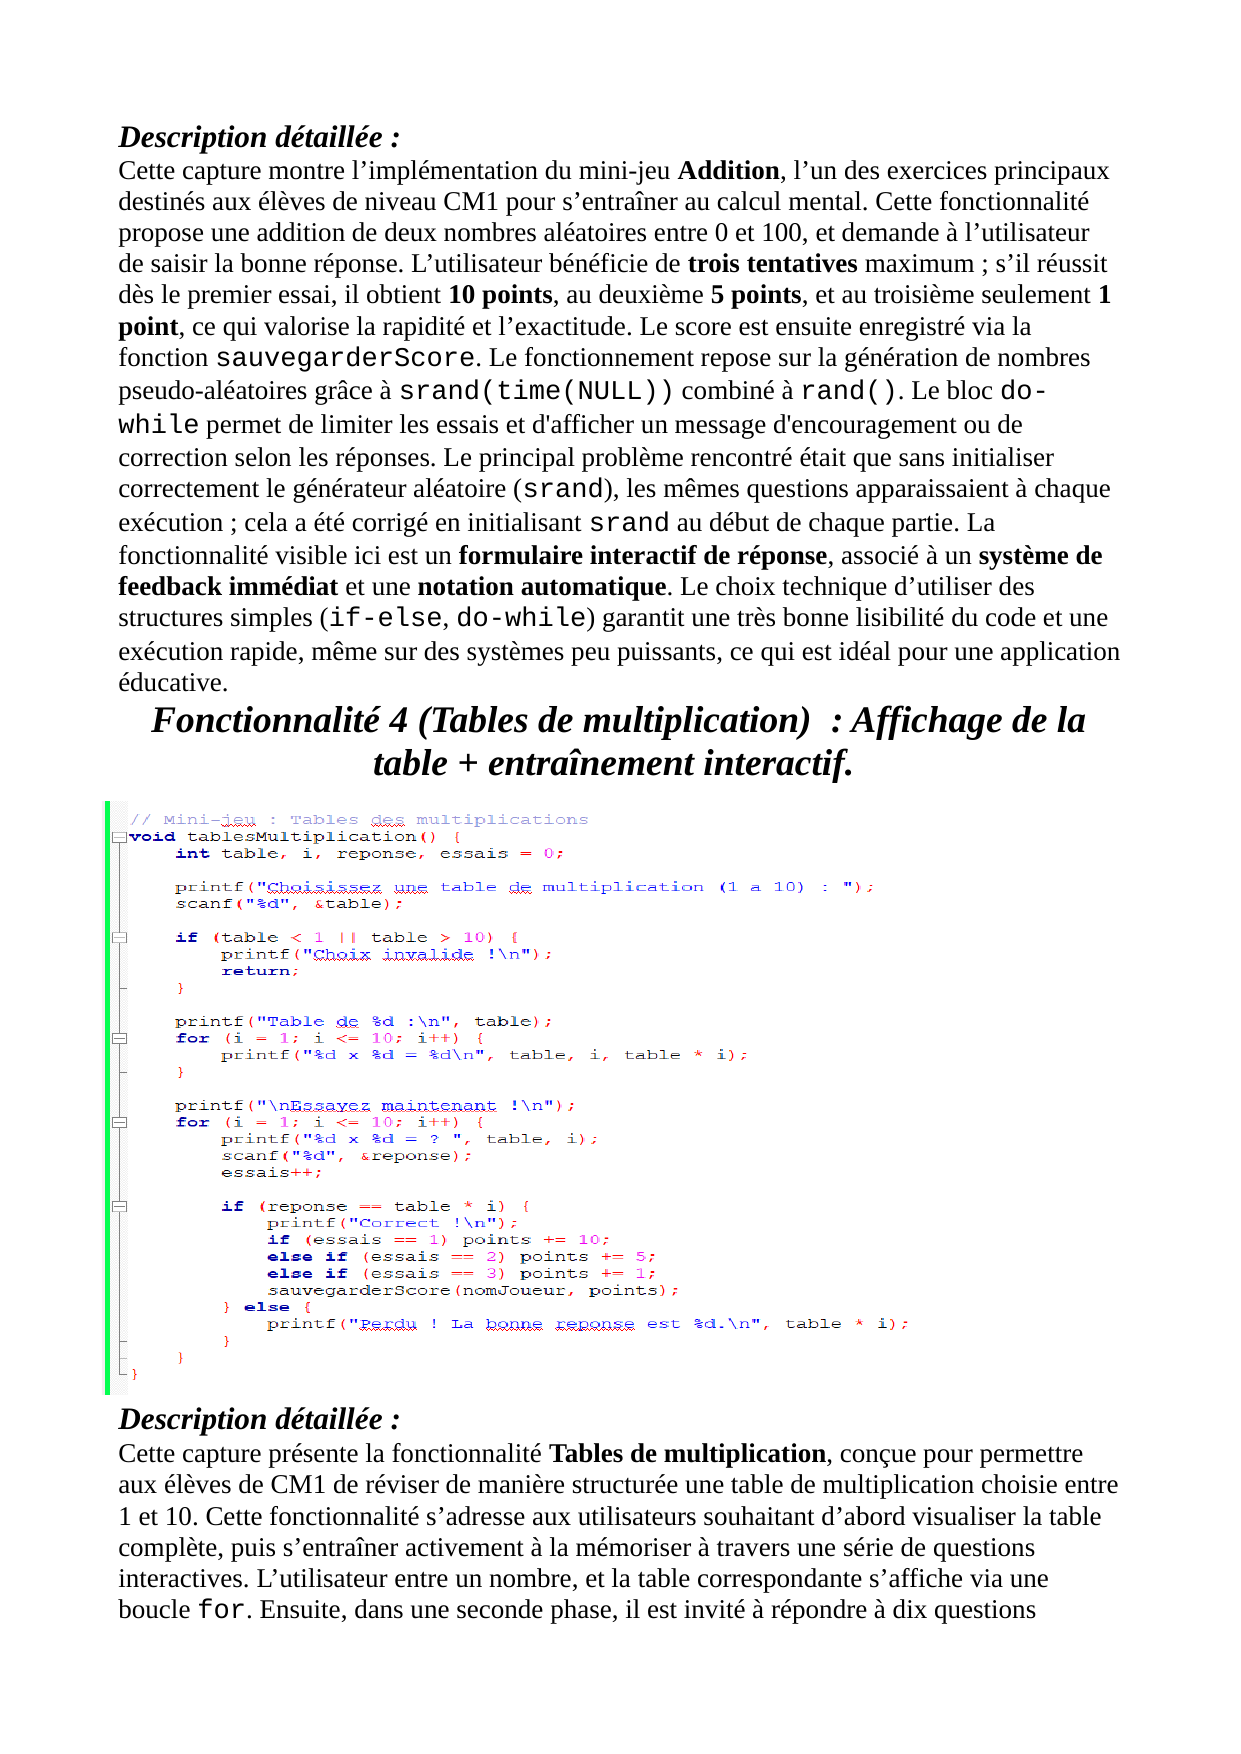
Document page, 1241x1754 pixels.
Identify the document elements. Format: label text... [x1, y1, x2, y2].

text [118, 783, 1122, 801]
text Description détaillée : [118, 1395, 1122, 1437]
text Cette capture présente la fonctionnalité Tables de multiplication, conçue pour permettre aux élèves de CM1 de réviser de manière structurée une table de multiplication choisie entre 1 et 10. Cette fonctionnalité s’adresse aux utilisateurs souhaitant d’abord visualiser la table complète, puis s’entraîner activement à la mémoriser à travers une série de questions interactives. L’utilisateur entre un nombre, et la table correspondante s’affiche via une boucle for. Ensuite, dans une seconde phase, il est invité à répondre à dix questions [118, 1437, 1122, 1627]
text Fonctionnalité 4 (Tables de multiplication) : Affichage de la table + entraînement interactif. [118, 697, 1122, 783]
text Cette capture montre l’implémentation du mini-jeu Addition, l’un des exercices principaux destinés aux élèves de niveau CM1 pour s’entraîner au calcul mental. Cette fonctionnalité propose une addition de deux nombres aléatoires entre 0 et 100, et demande à l’utilisateur de saisir la bonne réponse. L’utilisateur bénéficie de trois tentatives maximum ; s’il réussit dès le premier essai, il obtient 10 points, au deuxième 5 points, et au troisième seulement 1 point, ce qui valorise la rapidité et l’exactitude. Le score est ensuite enregistré via la fonction sauvegarderScore. Le fonctionnement repose sur la génération de nombres pseudo-aléatoires grâce à srand(time(NULL)) combiné à rand(). Le bloc do-while permet de limiter les essais et d'afficher un message d'encouragement ou de correction selon les réponses. Le principal problème rencontré était que sans initialiser correctement le générateur aléatoire (srand), les mêmes questions apparaissaient à chaque exécution ; cela a été corrigé en initialisant srand au début de chaque partie. La fonctionnalité visible ici est un formulaire interactif de réponse, associé à un système de feedback immédiat et une notation automatique. Le choix technique d’utiliser des structures simples (if-else, do-while) garantit une très bonne lisibilité du code et une exécution rapide, même sur des systèmes peu puissants, ce qui est idéal pour une application éducative. [118, 154, 1122, 697]
picture [101, 801, 1206, 1395]
text Description détaillée : [118, 118, 1122, 154]
